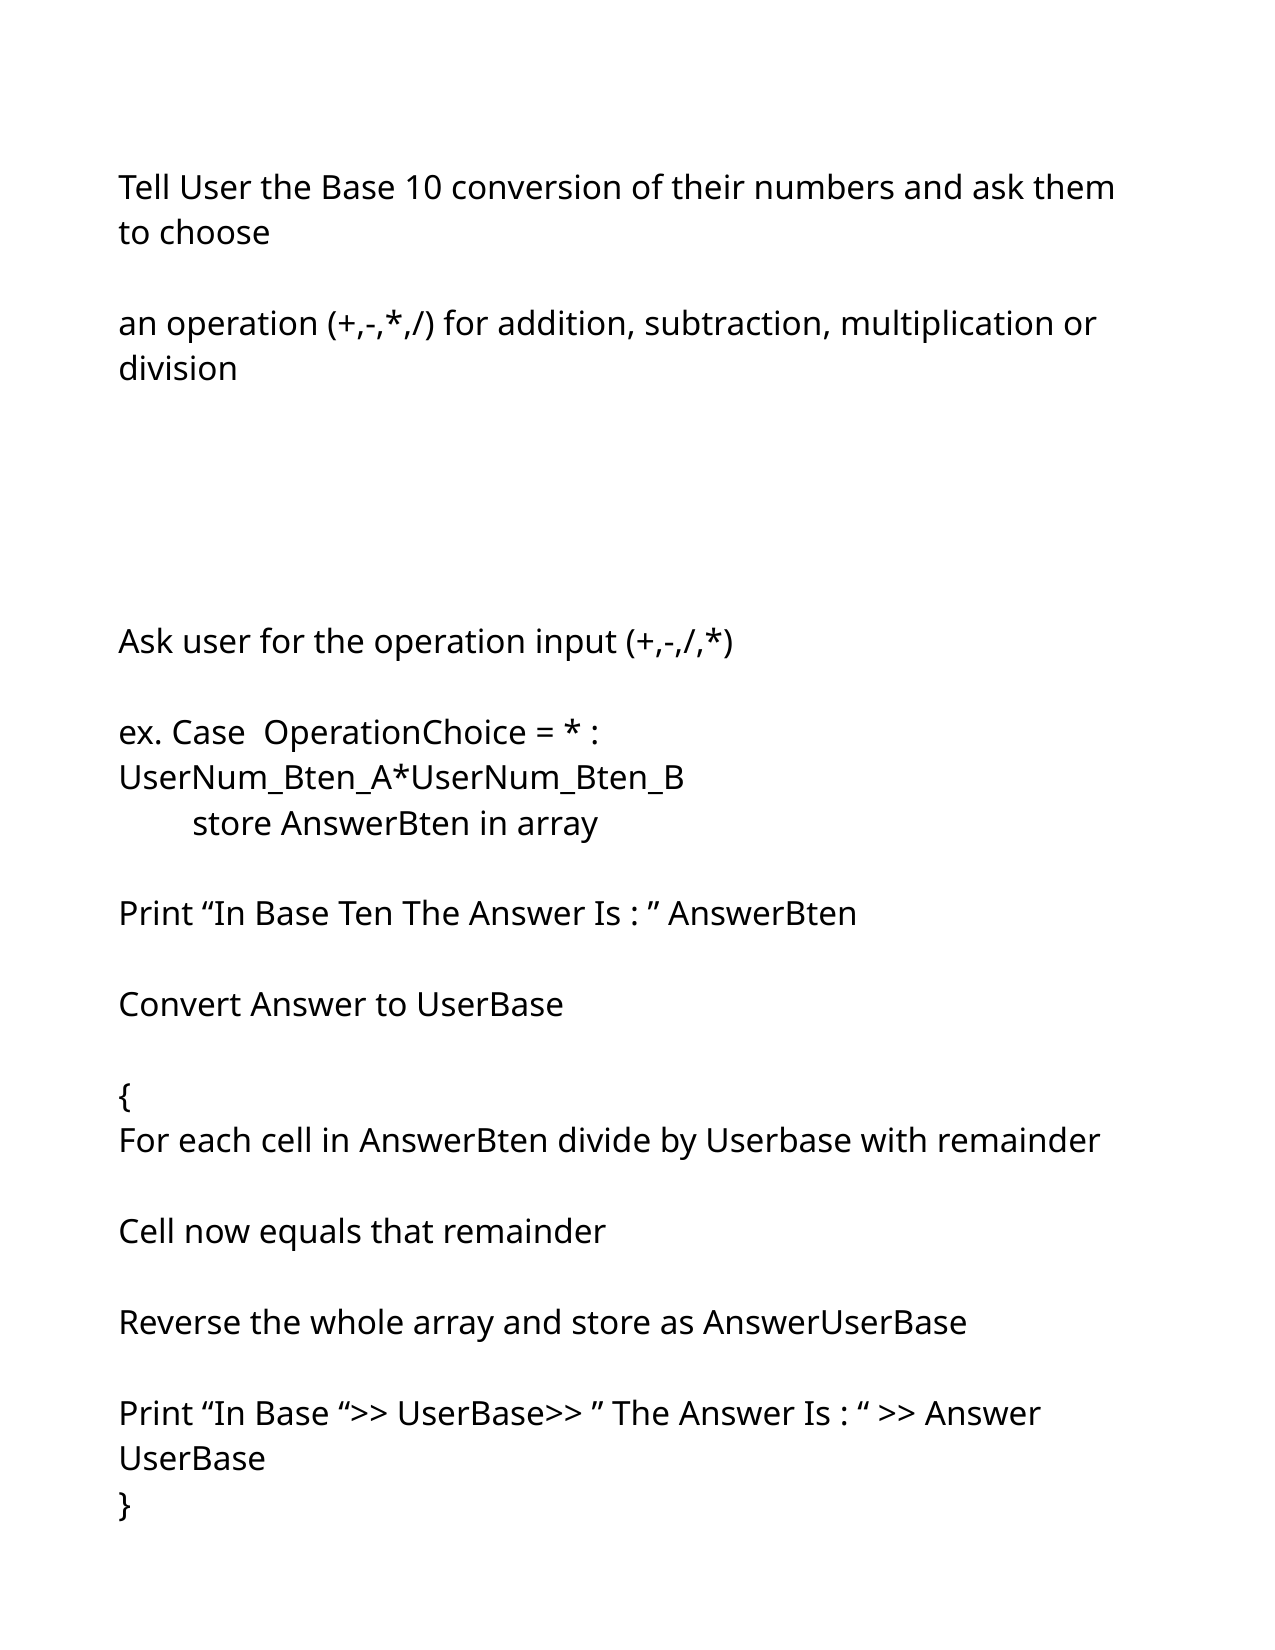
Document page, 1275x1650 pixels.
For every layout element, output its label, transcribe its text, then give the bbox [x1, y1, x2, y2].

text Ask user for the operation input (+,-,/,*) [118, 618, 1157, 663]
text ex. Case OperationChoice = * : UserNum_Bten_A*UserNum_Bten_B [118, 708, 1157, 799]
text Cell now equals that remainder [118, 1208, 1157, 1253]
text Print “In Base “>> UserBase>> ” The Answer Is : “ >> Answer UserBase [118, 1390, 1157, 1481]
text For each cell in AnswerBten divide by Userbase with remainder [118, 1117, 1157, 1163]
text Reverse the whole array and store as AnswerUserBase [118, 1299, 1157, 1344]
text store AnswerBten in array [118, 799, 1157, 845]
text { [118, 1072, 1157, 1117]
text Tell User the Base 10 conversion of their numbers and ask them to choose [118, 163, 1157, 254]
text Convert Answer to UserBase [118, 981, 1157, 1026]
text } [118, 1481, 1157, 1526]
text Print “In Base Ten The Answer Is : ” AnswerBten [118, 890, 1157, 936]
text an operation (+,-,*,/) for addition, subtraction, multiplication or division [118, 300, 1157, 391]
